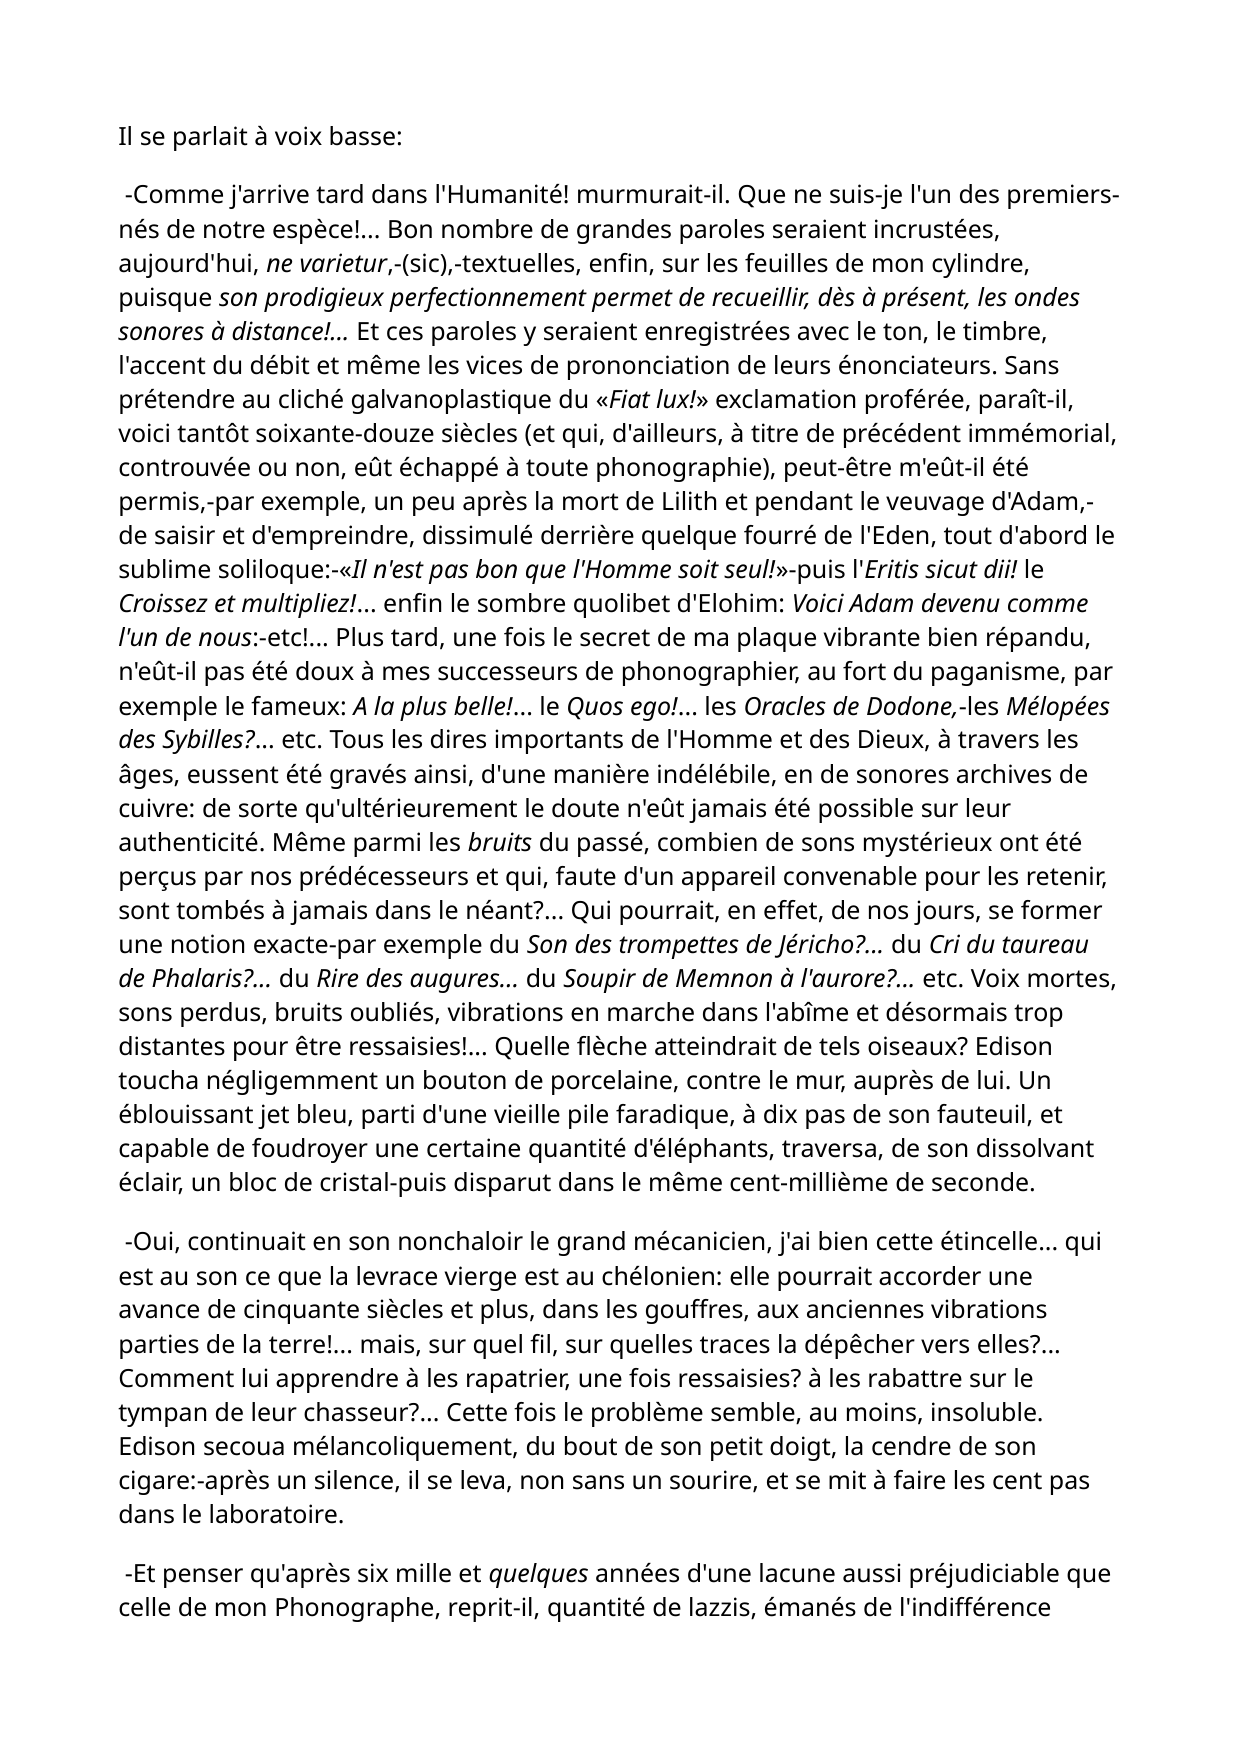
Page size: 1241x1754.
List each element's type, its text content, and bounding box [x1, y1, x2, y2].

text Il se parlait à voix basse: [118, 118, 1122, 152]
text -Oui, continuait en son nonchaloir le grand mécanicien, j'ai bien cette étincelle... qui est au son ce que la levrace vierge est au chélonien: elle pourrait accorder une avance de cinquante siècles et plus, dans les gouffres, aux anciennes vibrations parties de la terre!... mais, sur quel fil, sur quelles traces la dépêcher vers elles?... Comment lui apprendre à les rapatrier, une fois ressaisies? à les rabattre sur le tympan de leur chasseur?... Cette fois le problème semble, au moins, insoluble. Edison secoua mélancoliquement, du bout de son petit doigt, la cendre de son cigare:-après un silence, il se leva, non sans un sourire, et se mit à faire les cent pas dans le laboratoire. [118, 1224, 1122, 1531]
text -Comme j'arrive tard dans l'Humanité! murmurait-il. Que ne suis-je l'un des premiers-nés de notre espèce!... Bon nombre de grandes paroles seraient incrustées, aujourd'hui, ne varietur,-(sic),-textuelles, enfin, sur les feuilles de mon cylindre, puisque son prodigieux perfectionnement permet de recueillir, dès à présent, les ondes sonores à distance!... Et ces paroles y seraient enregistrées avec le ton, le timbre, l'accent du débit et même les vices de prononciation de leurs énonciateurs. Sans prétendre au cliché galvanoplastique du «Fiat lux!» exclamation proférée, paraît-il, voici tantôt soixante-douze siècles (et qui, d'ailleurs, à titre de précédent immémorial, controuvée ou non, eût échappé à toute phonographie), peut-être m'eût-il été permis,-par exemple, un peu après la mort de Lilith et pendant le veuvage d'Adam,-de saisir et d'empreindre, dissimulé derrière quelque fourré de l'Eden, tout d'abord le sublime soliloque:-«Il n'est pas bon que l'Homme soit seul!»-puis l'Eritis sicut dii! le Croissez et multipliez!... enfin le sombre quolibet d'Elohim: Voici Adam devenu comme l'un de nous:-etc!... Plus tard, une fois le secret de ma plaque vibrante bien répandu, n'eût-il pas été doux à mes successeurs de phonographier, au fort du paganisme, par exemple le fameux: A la plus belle!... le Quos ego!... les Oracles de Dodone,-les Mélopées des Sybilles?... etc. Tous les dires importants de l'Homme et des Dieux, à travers les âges, eussent été gravés ainsi, d'une manière indélébile, en de sonores archives de cuivre: de sorte qu'ultérieurement le doute n'eût jamais été possible sur leur authenticité. Même parmi les bruits du passé, combien de sons mystérieux ont été perçus par nos prédécesseurs et qui, faute d'un appareil convenable pour les retenir, sont tombés à jamais dans le néant?... Qui pourrait, en effet, de nos jours, se former une notion exacte-par exemple du Son des trompettes de Jéricho?... du Cri du taureau de Phalaris?... du Rire des augures... du Soupir de Memnon à l'aurore?... etc. Voix mortes, sons perdus, bruits oubliés, vibrations en marche dans l'abîme et désormais trop distantes pour être ressaisies!... Quelle flèche atteindrait de tels oiseaux? Edison toucha négligemment un bouton de porcelaine, contre le mur, auprès de lui. Un éblouissant jet bleu, parti d'une vieille pile faradique, à dix pas de son fauteuil, et capable de foudroyer une certaine quantité d'éléphants, traversa, de son dissolvant éclair, un bloc de cristal-puis disparut dans le même cent-millième de seconde. [118, 177, 1122, 1199]
text -Et penser qu'après six mille et quelques années d'une lacune aussi préjudiciable que celle de mon Phonographe, reprit-il, quantité de lazzis, émanés de l'indifférence [118, 1556, 1122, 1624]
